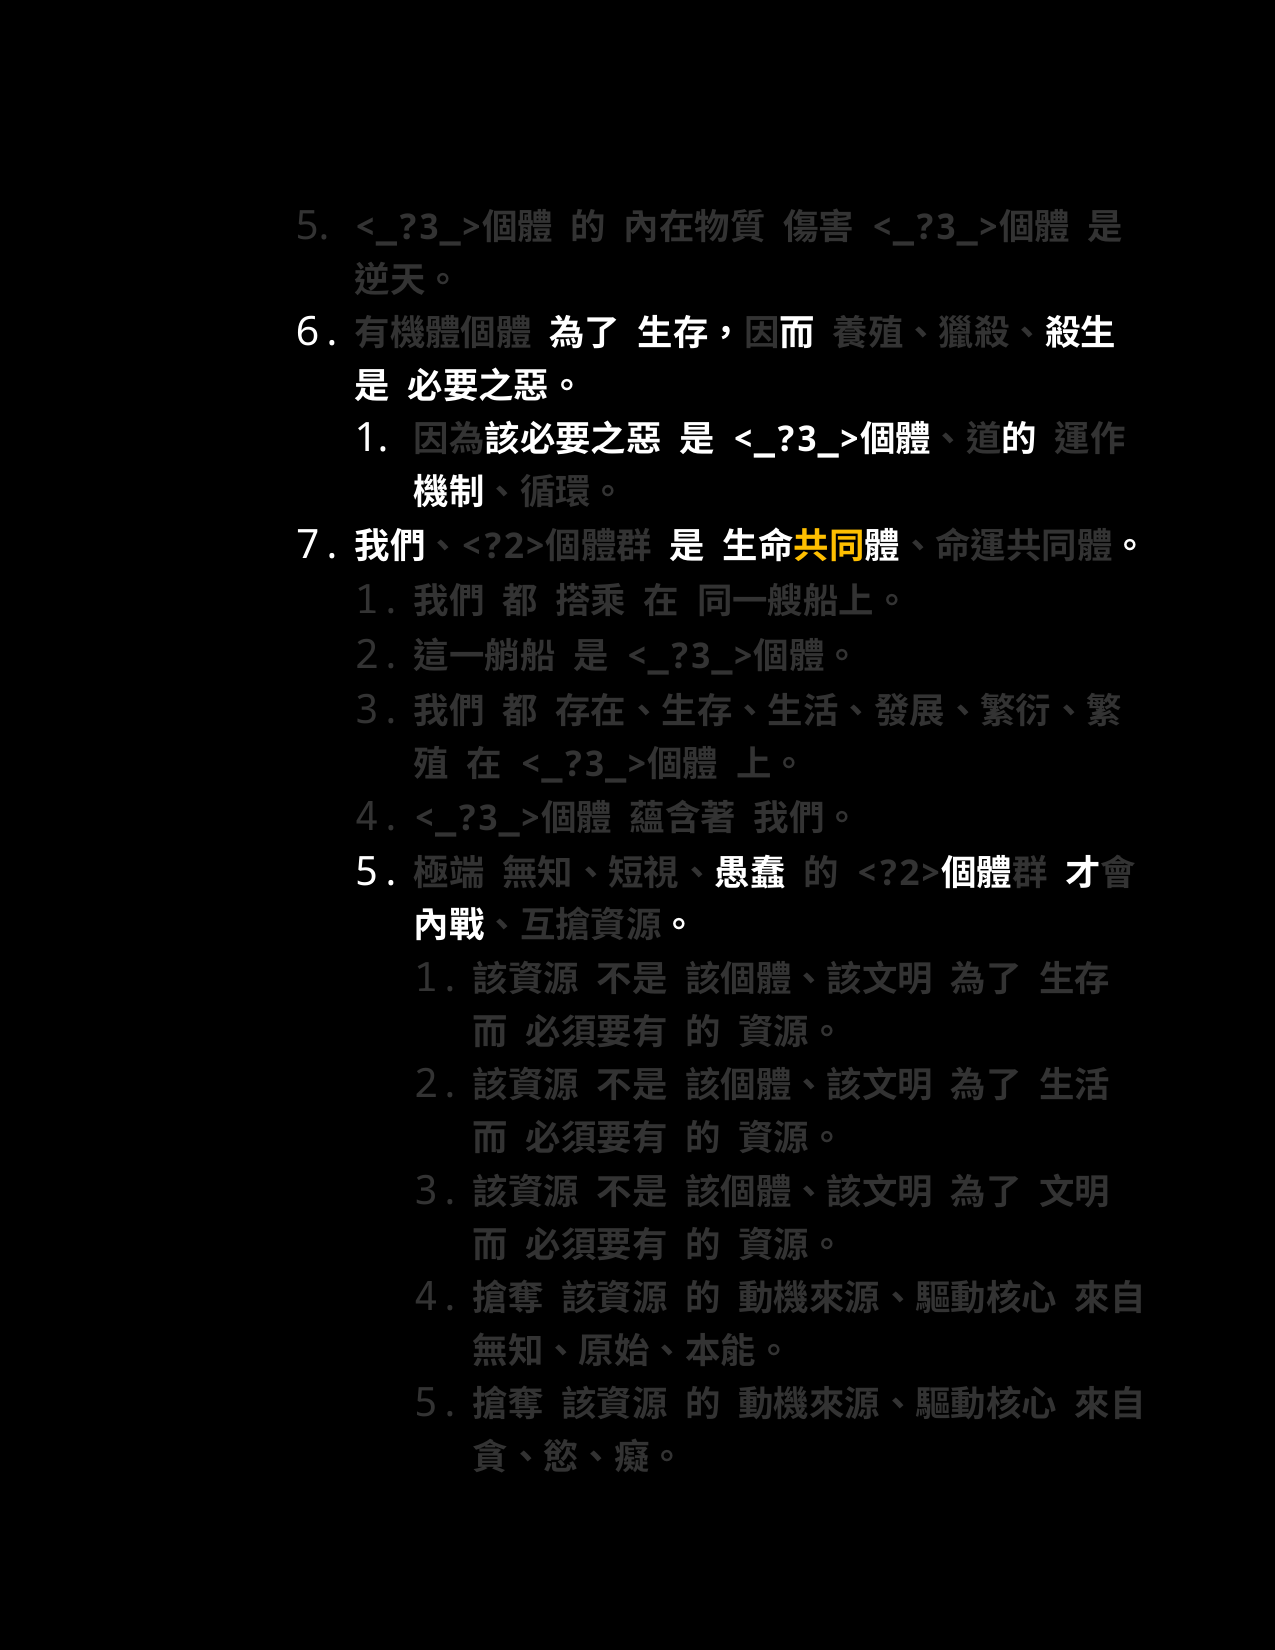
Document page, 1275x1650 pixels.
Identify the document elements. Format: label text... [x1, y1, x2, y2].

list 因為該必要之惡 是 <_?3_>個體、道的 運作機制、循環。 [354, 408, 1157, 515]
list 極端 無知、短視、愚蠢 的 <?2>個體群 才會 內戰、互搶資源。 [354, 842, 1157, 948]
list <_?3_>個體 蘊含著 我們。 [354, 787, 1157, 842]
list <_?3_>個體 的 內在物質 傷害 <_?3_>個體 是 逆天。 [295, 196, 1157, 302]
list 我們 都 存在、生存、生活、發展、繁衍、繁殖 在 <_?3_>個體 上。 [354, 680, 1157, 787]
list 搶奪 該資源 的 動機來源、驅動核心 來自 無知、原始、本能。 [413, 1267, 1157, 1373]
list 該資源 不是 該個體、該文明 為了 生存 而 必須要有 的 資源。 [413, 948, 1157, 1054]
list 我們、<?2>個體群 是 生命共同體、命運共同體。 [295, 515, 1157, 570]
list 有機體個體 為了 生存，因而 養殖、獵殺、殺生 是 必要之惡。 [295, 302, 1157, 408]
list 該資源 不是 該個體、該文明 為了 生活 而 必須要有 的 資源。 [413, 1054, 1157, 1161]
list 這一艄船 是 <_?3_>個體。 [354, 625, 1157, 680]
list 搶奪 該資源 的 動機來源、驅動核心 來自 貪、慾、癡。 [413, 1373, 1157, 1480]
list 我們 都 搭乘 在 同一艘船上。 [354, 570, 1157, 625]
list 該資源 不是 該個體、該文明 為了 文明 而 必須要有 的 資源。 [413, 1161, 1157, 1267]
